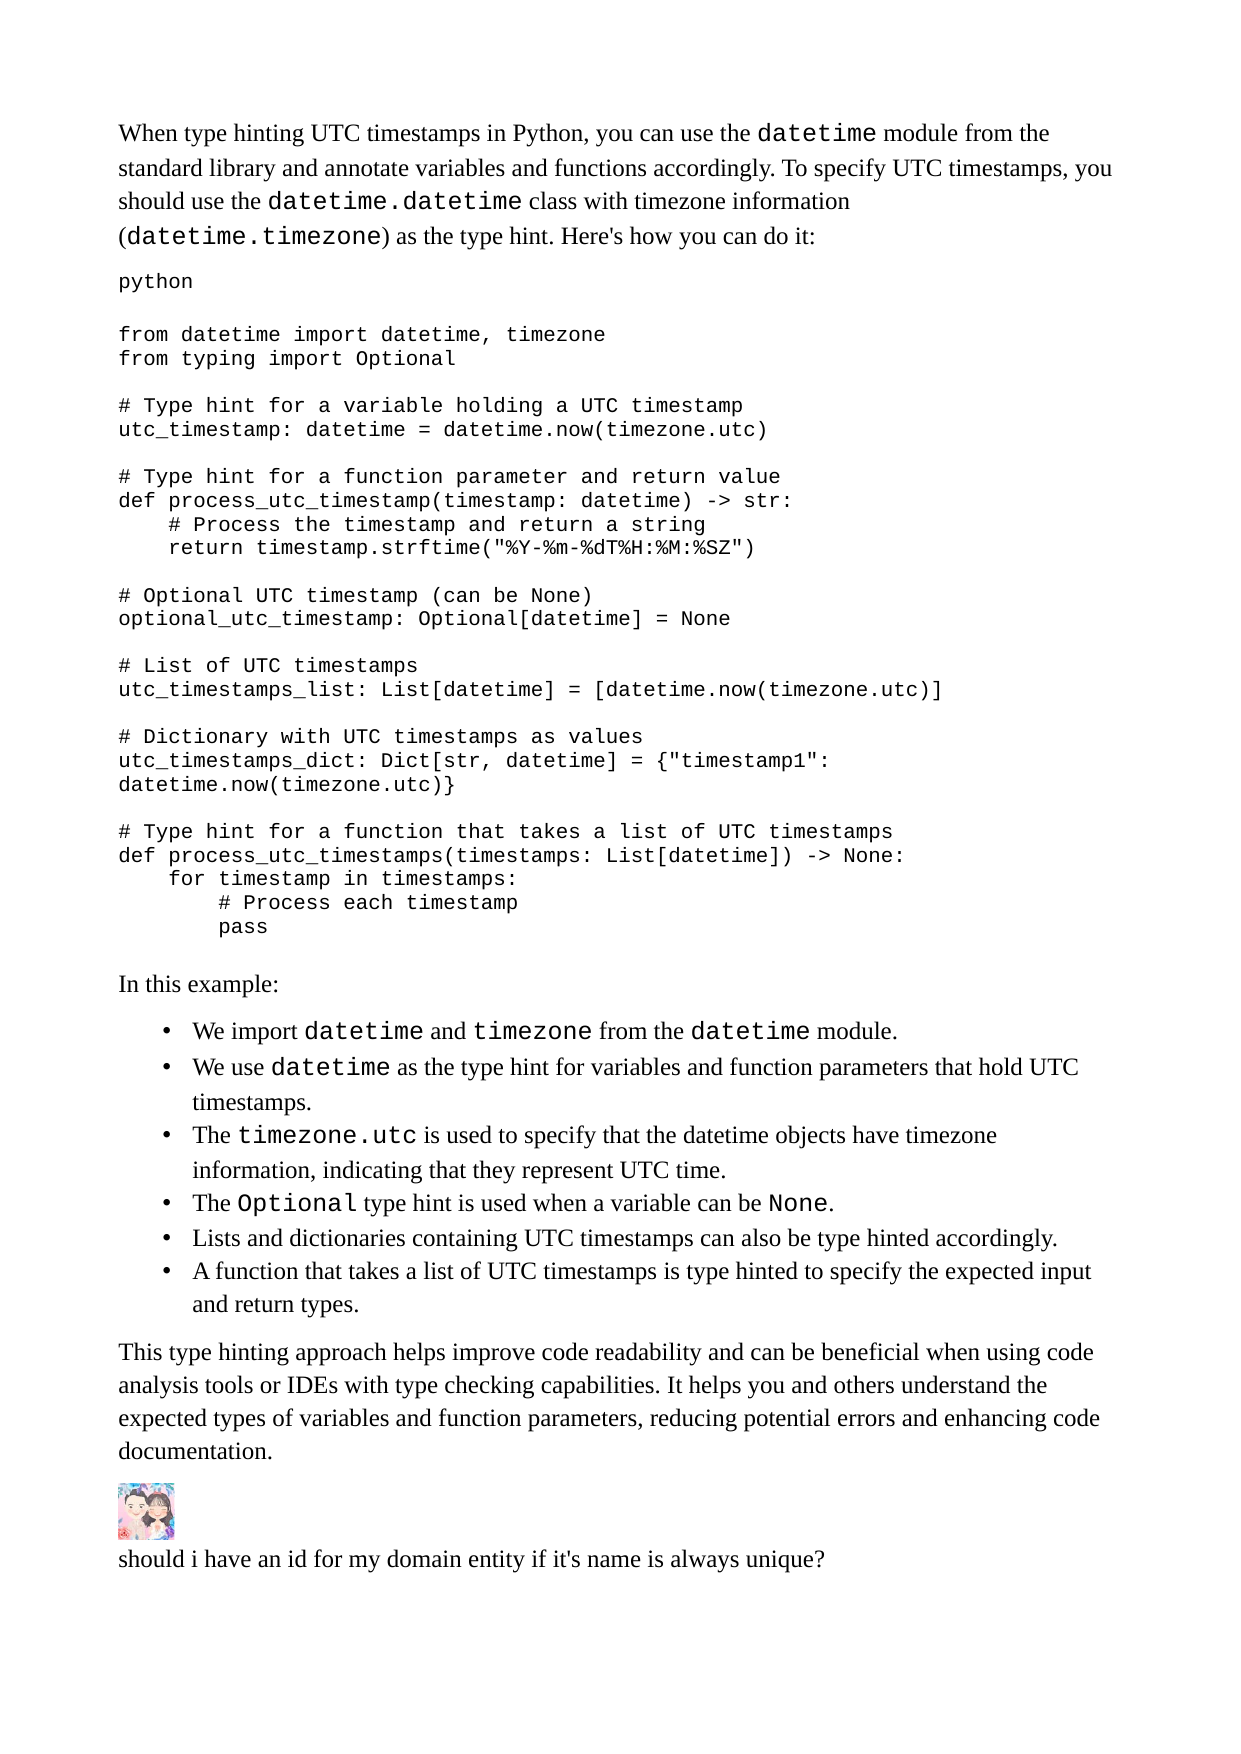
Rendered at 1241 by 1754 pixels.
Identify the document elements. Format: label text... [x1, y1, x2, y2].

text def process_utc_timestamps(timestamps: List[datetime]) -> None: [118, 845, 1122, 868]
text pass [118, 916, 1122, 939]
text utc_timestamps_dict: Dict[str, datetime] = {"timestamp1": datetime.now(timezone.utc)} [118, 750, 1122, 797]
list The timezone.utc is used to specify that the datetime objects have timezone information, indicating that they represent UTC time. [162, 1120, 1122, 1184]
text # Type hint for a function parameter and return value [118, 466, 1122, 490]
text # Process the timestamp and return a string [118, 514, 1122, 537]
text In this example: [118, 969, 1122, 997]
text # Process each timestamp [118, 892, 1122, 916]
text # Dictionary with UTC timestamps as values [118, 726, 1122, 750]
text def process_utc_timestamp(timestamp: datetime) -> str: [118, 490, 1122, 514]
list The Optional type hint is used when a variable can be None. [162, 1188, 1122, 1219]
text from datetime import datetime, timezone [118, 324, 1122, 348]
text python [118, 271, 1122, 295]
text return timestamp.strftime("%Y-%m-%dT%H:%M:%SZ") [118, 537, 1122, 561]
text This type hinting approach helps improve code readability and can be beneficial when using code analysis tools or IDEs with type checking capabilities. It helps you and others understand the expected types of variables and function parameters, reducing potential errors and enhancing code documentation. [118, 1337, 1122, 1465]
text should i have an id for my domain entity if it's name is always unique? [118, 1544, 1122, 1573]
text from typing import Optional [118, 348, 1122, 372]
list A function that takes a list of UTC timestamps is type hinted to specify the expected input and return types. [162, 1256, 1122, 1318]
picture [118, 1483, 175, 1540]
text # List of UTC timestamps [118, 656, 1122, 679]
text # Type hint for a function that takes a list of UTC timestamps [118, 821, 1122, 845]
text utc_timestamps_list: List[datetime] = [datetime.now(timezone.utc)] [118, 679, 1122, 703]
text optional_utc_timestamp: Optional[datetime] = None [118, 608, 1122, 632]
list We use datetime as the type hint for variables and function parameters that hold UTC timestamps. [162, 1052, 1122, 1116]
list We import datetime and timezone from the datetime module. [162, 1016, 1122, 1047]
list Lists and dictionaries containing UTC timestamps can also be type hinted accordingly. [162, 1223, 1122, 1252]
text for timestamp in timestamps: [118, 868, 1122, 892]
text # Type hint for a variable holding a UTC timestamp [118, 395, 1122, 419]
text When type hinting UTC timestamps in Python, you can use the datetime module from the standard library and annotate variables and functions accordingly. To specify UTC timestamps, you should use the datetime.datetime class with timezone information (datetime.timezone) as the type hint. Here's how you can do it: [118, 118, 1122, 252]
text # Optional UTC timestamp (can be None) [118, 584, 1122, 608]
text utc_timestamp: datetime = datetime.now(timezone.utc) [118, 419, 1122, 443]
